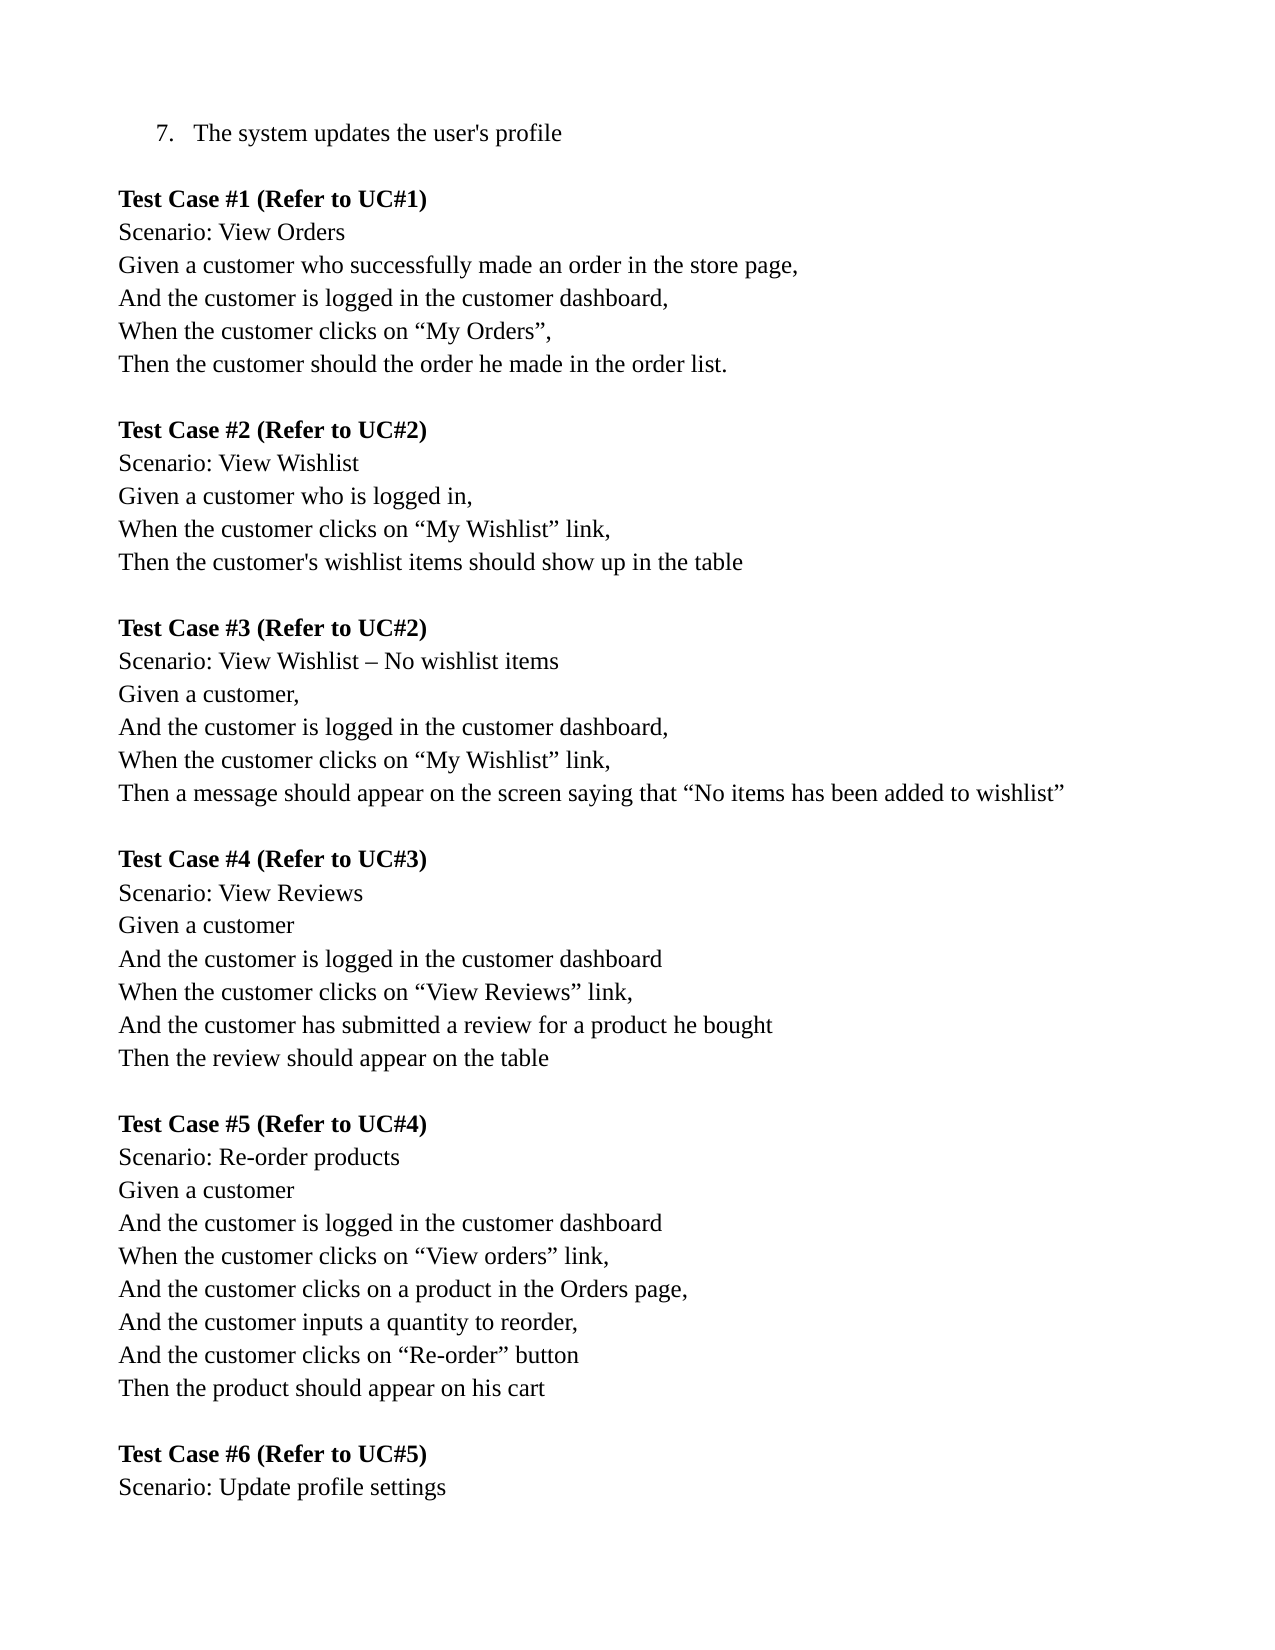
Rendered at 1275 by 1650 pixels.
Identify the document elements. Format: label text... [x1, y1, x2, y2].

text Scenario: Update profile settings [118, 1472, 1157, 1501]
text Test Case #4 (Refer to UC#3) [118, 844, 1157, 873]
text Test Case #5 (Refer to UC#4) [118, 1109, 1157, 1137]
text Scenario: Re-order products [118, 1142, 1157, 1171]
text And the customer is logged in the customer dashboard [118, 944, 1157, 972]
text And the customer clicks on “Re-order” button [118, 1340, 1157, 1369]
text Then the customer should the order he made in the order list. [118, 349, 1157, 378]
text When the customer clicks on “My Wishlist” link, [118, 514, 1157, 543]
text When the customer clicks on “My Orders”, [118, 316, 1157, 345]
list The system updates the user's profile [156, 118, 1157, 147]
text When the customer clicks on “My Wishlist” link, [118, 746, 1157, 774]
text Scenario: View Orders [118, 217, 1157, 246]
text And the customer is logged in the customer dashboard, [118, 712, 1157, 741]
text And the customer inputs a quantity to reorder, [118, 1307, 1157, 1336]
text Given a customer who is logged in, [118, 481, 1157, 510]
text Scenario: View Wishlist [118, 448, 1157, 477]
text And the customer is logged in the customer dashboard [118, 1208, 1157, 1237]
text And the customer clicks on a product in the Orders page, [118, 1274, 1157, 1303]
text And the customer has submitted a review for a product he bought [118, 1010, 1157, 1038]
text When the customer clicks on “View orders” link, [118, 1241, 1157, 1269]
text Scenario: View Wishlist – No wishlist items [118, 646, 1157, 675]
text Then the review should appear on the table [118, 1043, 1157, 1071]
text Then the customer's wishlist items should show up in the table [118, 547, 1157, 576]
text Then the product should appear on his cart [118, 1373, 1157, 1402]
text Given a customer, [118, 679, 1157, 708]
text Given a customer [118, 911, 1157, 939]
text Given a customer [118, 1175, 1157, 1203]
text When the customer clicks on “View Reviews” link, [118, 977, 1157, 1005]
text Scenario: View Reviews [118, 878, 1157, 906]
text Given a customer who successfully made an order in the store page, [118, 250, 1157, 279]
text Test Case #3 (Refer to UC#2) [118, 613, 1157, 642]
text Test Case #6 (Refer to UC#5) [118, 1439, 1157, 1468]
text Test Case #1 (Refer to UC#1) [118, 184, 1157, 213]
text Then a message should appear on the screen saying that “No items has been added to wishlist” [118, 778, 1157, 807]
text And the customer is logged in the customer dashboard, [118, 283, 1157, 312]
text Test Case #2 (Refer to UC#2) [118, 415, 1157, 444]
